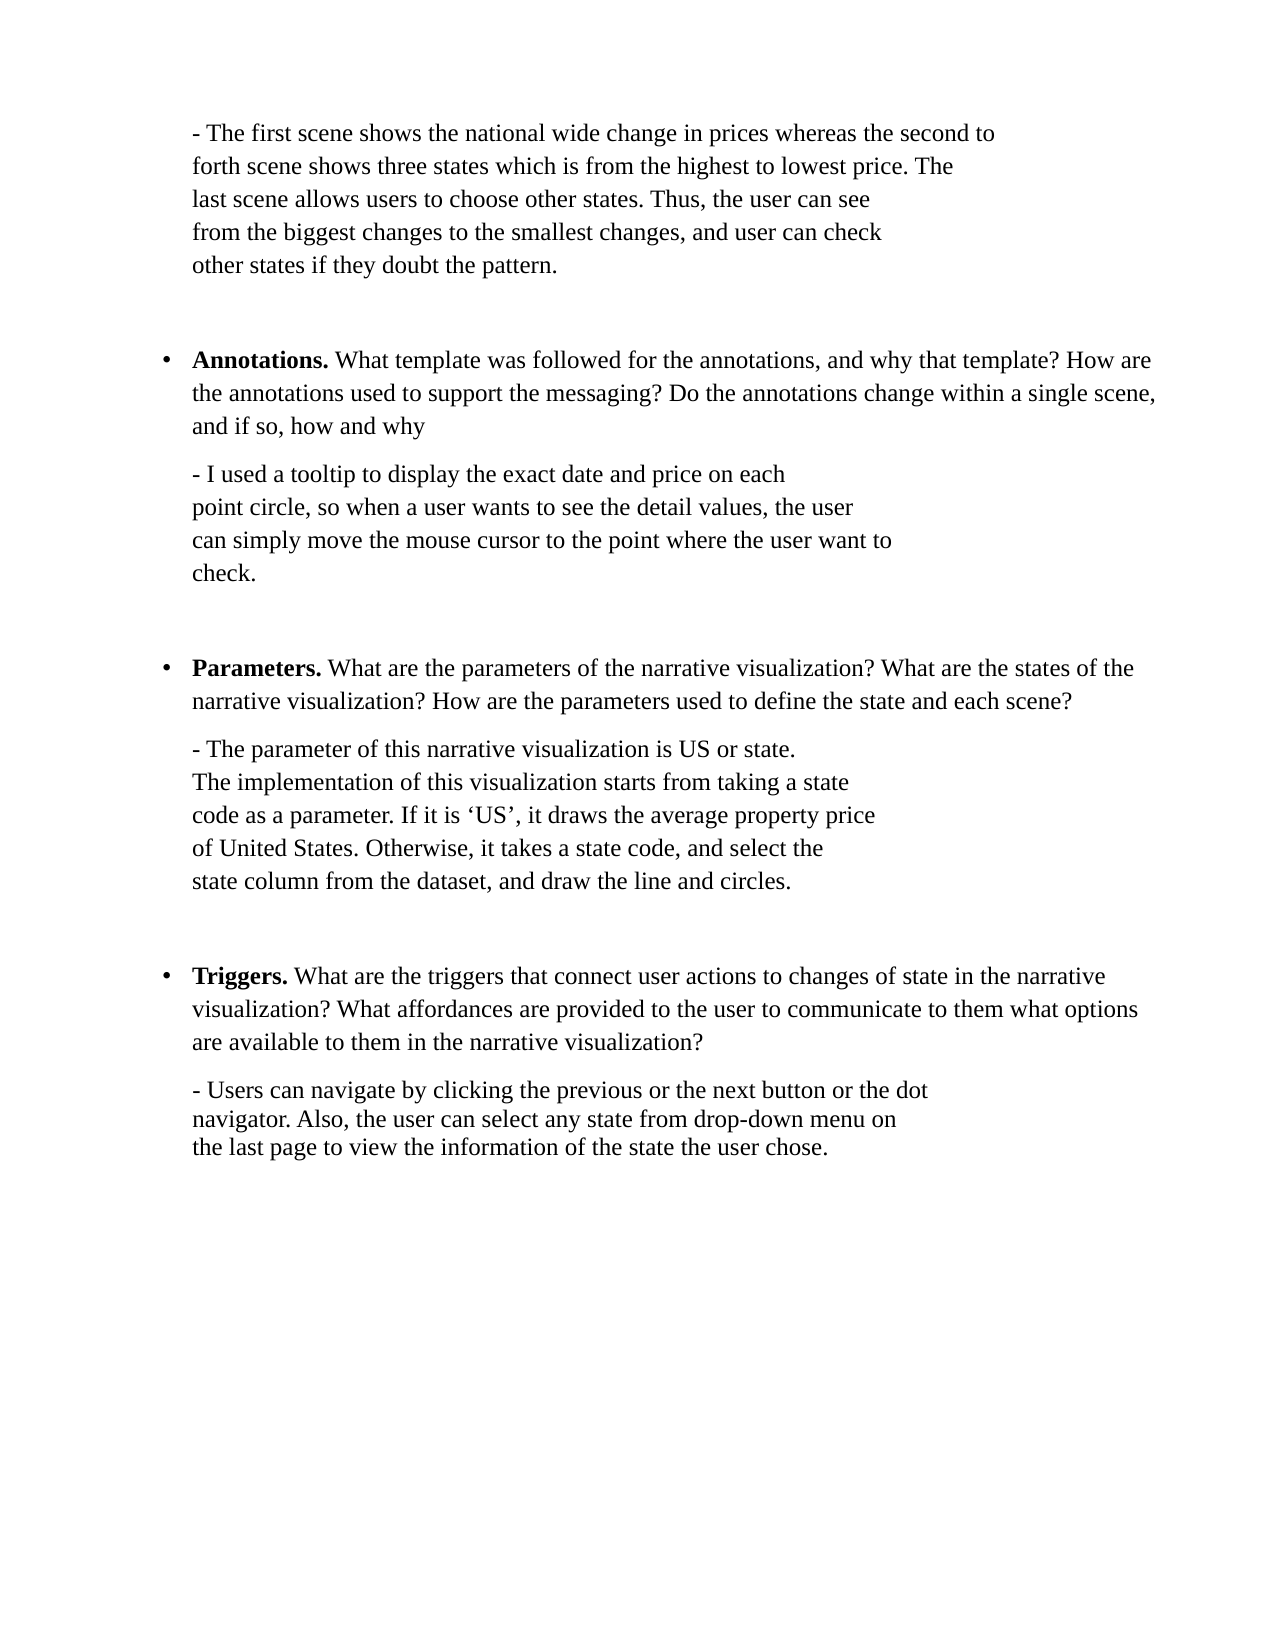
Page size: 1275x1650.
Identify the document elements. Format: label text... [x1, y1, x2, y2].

list - I used a tooltip to display the exact date and price on each point circle, so when a user wants to see the detail values, the user can simply move the mouse cursor to the point where the user want to check. [162, 459, 1157, 587]
list Parameters. What are the parameters of the narrative visualization? What are the states of the narrative visualization? How are the parameters used to define the state and each scene? [162, 653, 1157, 715]
list - The first scene shows the national wide change in prices whereas the second to forth scene shows three states which is from the highest to lowest price. The last scene allows users to choose other states. Thus, the user can see from the biggest changes to the smallest changes, and user can check other states if they doubt the pattern. [162, 118, 1157, 279]
text - Users can navigate by clicking the previous or the next button or the dot navigator. Also, the user can select any state from drop-down menu on the last page to view the information of the state the user chose. [118, 1075, 1157, 1161]
list Triggers. What are the triggers that connect user actions to changes of state in the narrative visualization? What affordances are provided to the user to communicate to them what options are available to them in the narrative visualization? [162, 961, 1157, 1056]
list Annotations. What template was followed for the annotations, and why that template? How are the annotations used to support the messaging? Do the annotations change within a single scene, and if so, how and why [162, 345, 1157, 440]
list - The parameter of this narrative visualization is US or state. The implementation of this visualization starts from taking a state code as a parameter. If it is ‘US’, it draws the average property price of United States. Otherwise, it takes a state code, and select the state column from the dataset, and draw the line and circles. [162, 734, 1157, 895]
